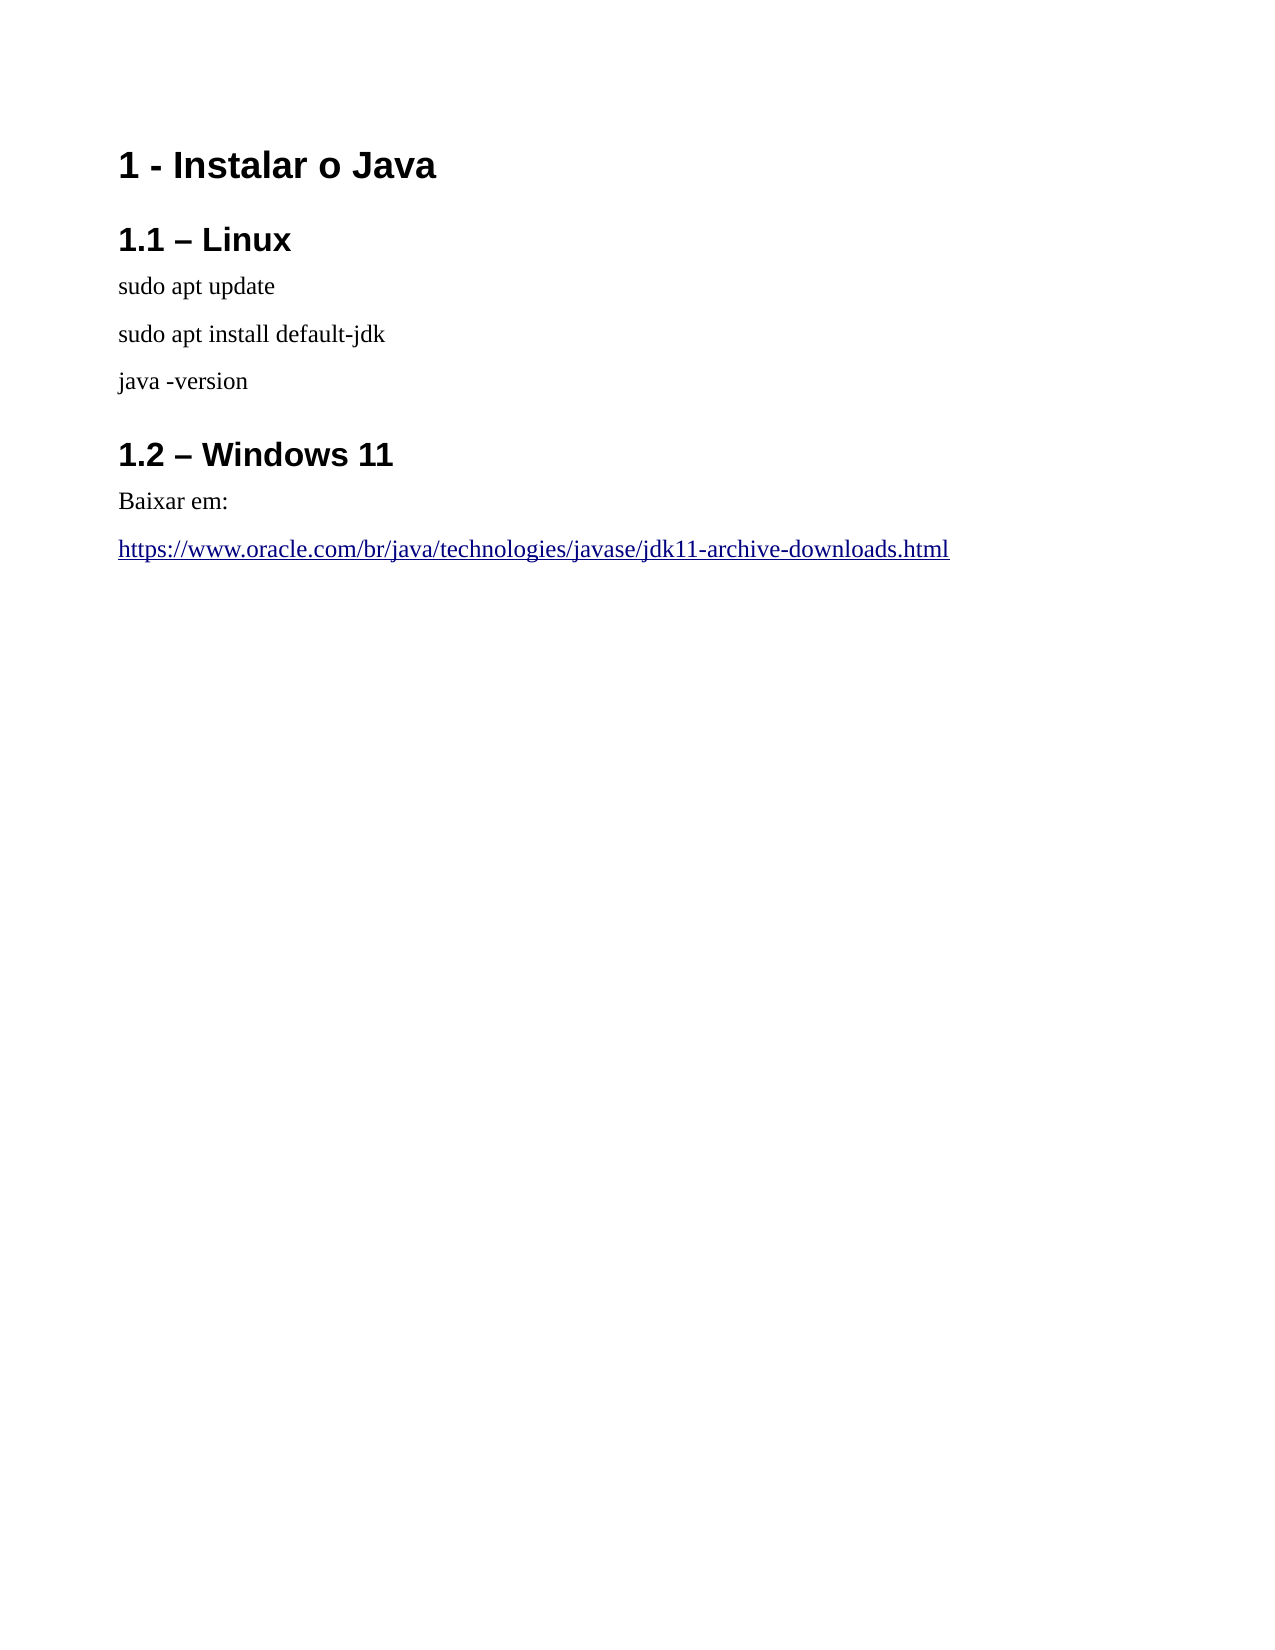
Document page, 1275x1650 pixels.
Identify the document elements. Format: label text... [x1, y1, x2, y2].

text java -version [118, 366, 1157, 395]
subtitle 1.2 – Windows 11 [118, 435, 1157, 473]
subtitle 1.1 – Linux [118, 220, 1157, 259]
text sudo apt install default-jdk [118, 319, 1157, 348]
text https://www.oracle.com/br/java/technologies/javase/jdk11-archive-downloads.html [118, 534, 1157, 562]
subtitle 1 - Instalar o Java [118, 143, 1157, 187]
text sudo apt update [118, 271, 1157, 300]
text Baixar em: [118, 486, 1157, 515]
